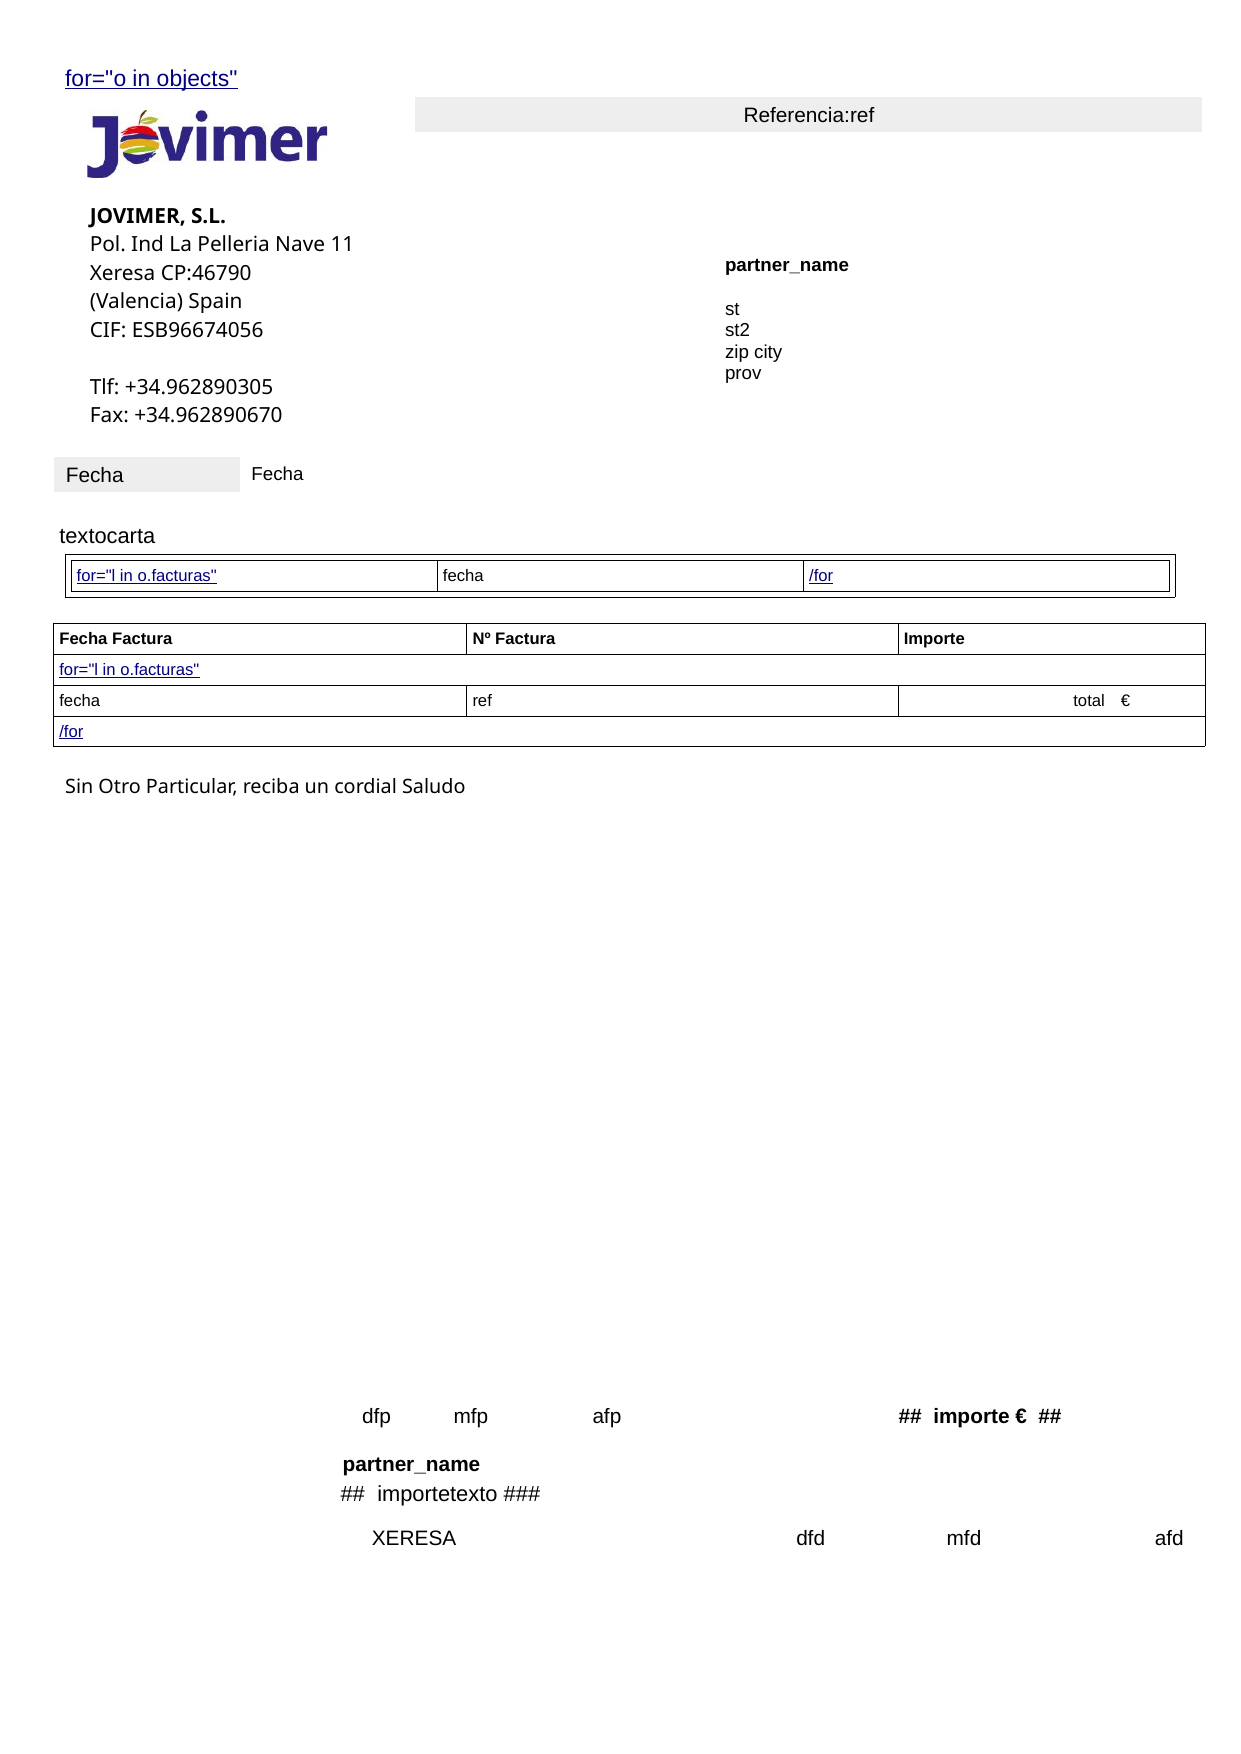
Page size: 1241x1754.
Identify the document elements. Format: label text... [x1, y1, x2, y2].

table_header /for [804, 561, 1169, 591]
table_header Nº Factura [467, 624, 898, 654]
picture [87, 110, 328, 178]
table_cell [415, 132, 1202, 227]
table_header JOVIMER, S.L. Pol. Ind La Pelleria Nave 11 Xeresa CP:46790 (Valencia) Spain CIF: ESB96674056 Tlf: +34.962890305 Fax: +34.962890670 [48, 91, 409, 498]
text for="o in objects" [65, 65, 1175, 91]
table_cell € [1110, 686, 1205, 716]
table_cell [415, 262, 645, 454]
table_header [66, 555, 1175, 597]
table_header Fecha [240, 457, 403, 492]
text Sin Otro Particular, reciba un cordial Saludo [65, 773, 1175, 800]
table_header Referencia:ref [415, 97, 1202, 132]
table_cell /for [54, 717, 1205, 746]
table_header fecha [438, 561, 803, 591]
table_cell total [899, 686, 1110, 716]
table_header Importe [899, 624, 1205, 654]
table_cell ref [467, 686, 898, 716]
table_cell for="l in o.facturas" [54, 655, 1205, 685]
table_cell fecha [54, 686, 466, 716]
table_header Fecha [54, 457, 240, 492]
table_header textocarta [54, 518, 1211, 554]
table_cell [415, 227, 645, 262]
table_cell partner_name st st2 zip city prov [645, 227, 1202, 454]
table_header for="l in o.facturas" [72, 561, 437, 591]
table_header Fecha Factura [54, 624, 466, 654]
table_header [409, 91, 1208, 498]
